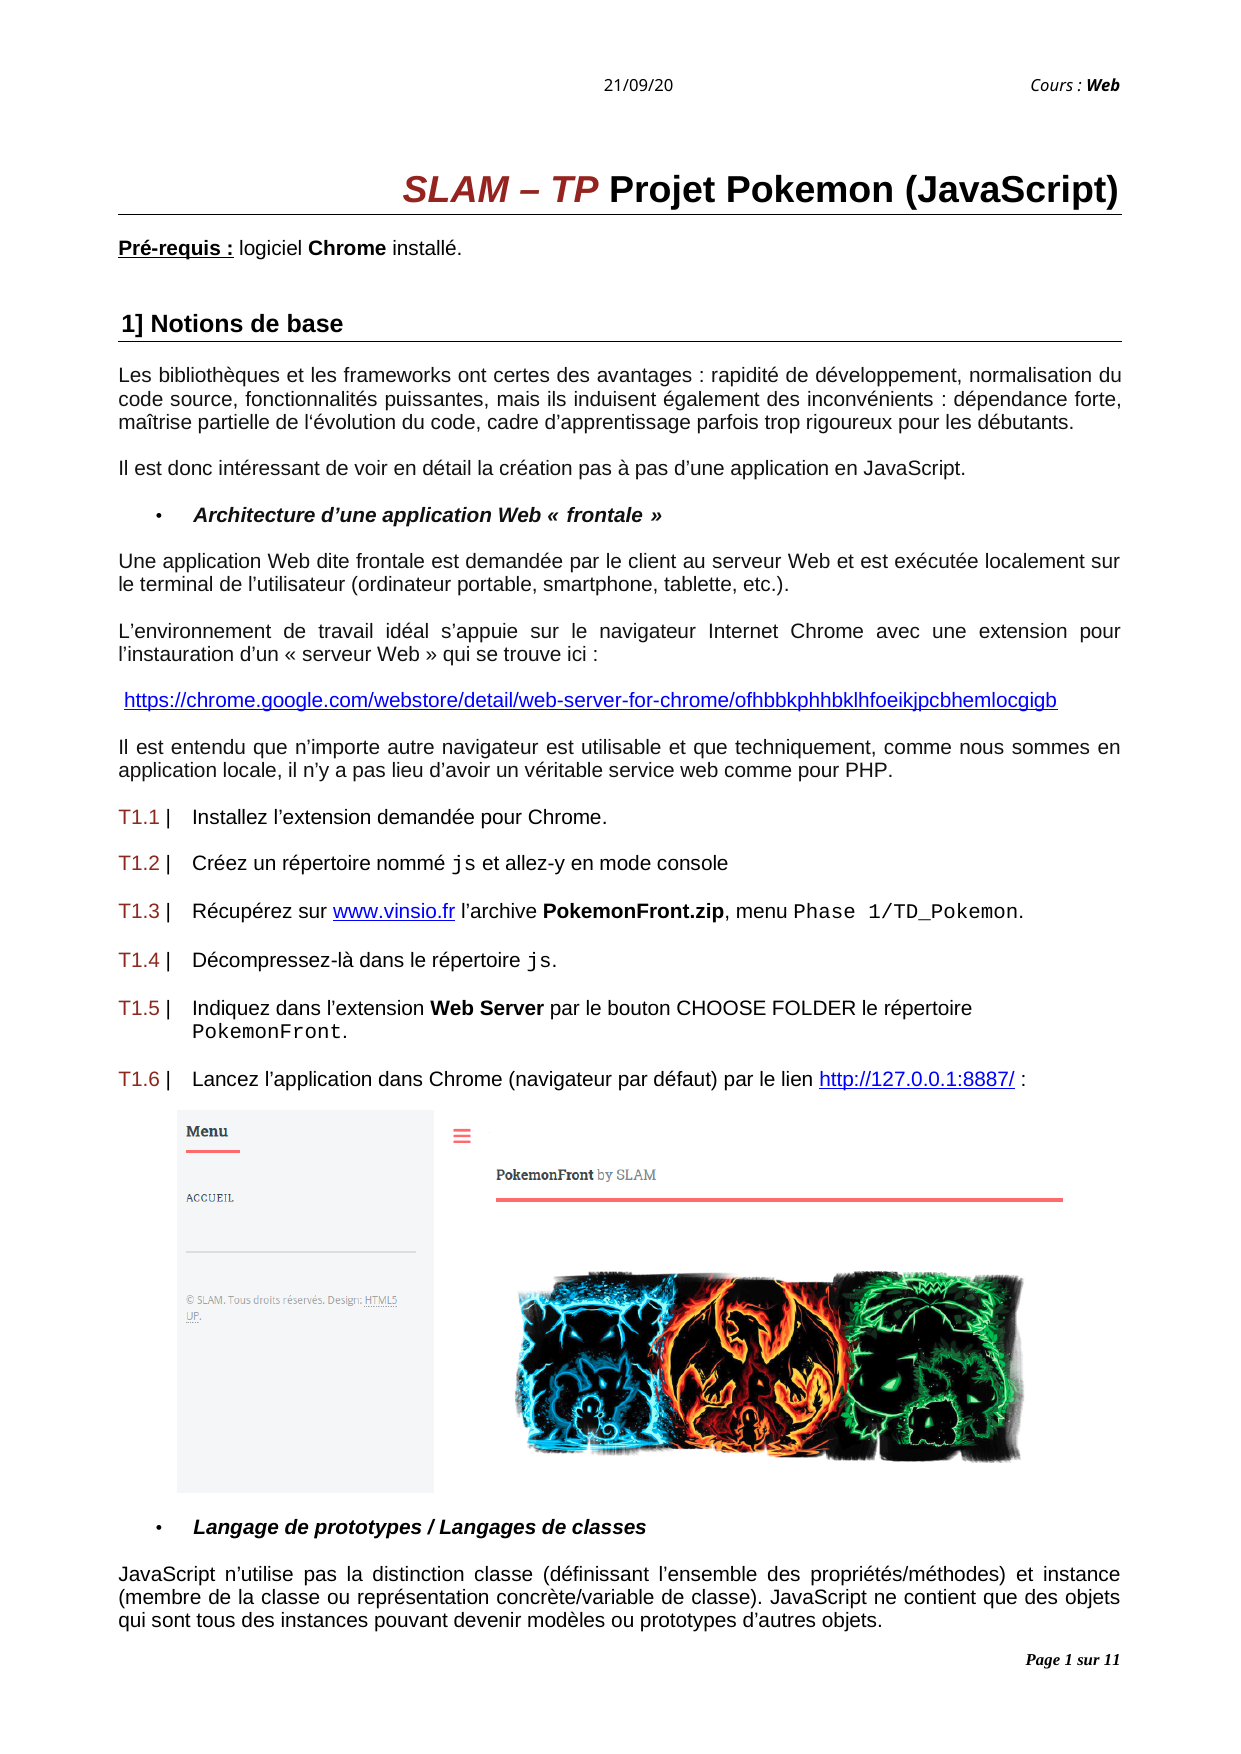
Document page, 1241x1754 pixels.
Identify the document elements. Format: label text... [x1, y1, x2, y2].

text JavaScript n’utilise pas la distinction classe (définissant l’ensemble des propriétés/méthodes) et instance (membre de la classe ou représentation concrète/variable de classe). JavaScript ne contient que des objets qui sont tous des instances pouvant devenir modèles ou prototypes d’autres objets. [118, 1562, 1122, 1632]
text Une application Web dite frontale est demandée par le client au serveur Web et est exécutée localement sur le terminal de l’utilisateur (ordinateur portable, smartphone, tablette, etc.). [118, 550, 1122, 596]
text SLAM – TP Projet Pokemon (JavaScript) [118, 166, 1122, 214]
text T1.4 | Décompressez-là dans le répertoire js. [118, 948, 1122, 973]
list Langage de prototypes / Langages de classes [156, 1516, 1122, 1539]
text T1.2 | Créez un répertoire nommé js et allez-y en mode console [118, 852, 1122, 877]
text Les bibliothèques et les frameworks ont certes des avantages : rapidité de développement, normalisation du code source, fonctionnalités puissantes, mais ils induisent également des inconvénients : dépendance forte, maîtrise partielle de l‘évolution du code, cadre d’apprentissage parfois trop rigoureux pour les débutants. [118, 364, 1122, 434]
text T1.3 | Récupérez sur www.vinsio.fr l’archive PokemonFront.zip, menu Phase 1/TD_Pokemon. [118, 900, 1122, 925]
text T1.1 | Installez l’extension demandée pour Chrome. [118, 805, 1122, 828]
text Il est entendu que n’importe autre navigateur est utilisable et que techniquement, comme nous sommes en application locale, il n’y a pas lieu d’avoir un véritable service web comme pour PHP. [118, 736, 1122, 782]
text T1.6 | Lancez l’application dans Chrome (navigateur par défaut) par le lien http://127.0.0.1:8887/ : [118, 1068, 1122, 1091]
text Pré-requis : logiciel Chrome installé. [118, 237, 1122, 260]
text Il est donc intéressant de voir en détail la création pas à pas d’une application en JavaScript. [118, 457, 1122, 480]
text https://chrome.google.com/webstore/detail/web-server-for-chrome/ofhbbkphhbklhfoeikjpcbhemlocgigb [118, 689, 1122, 712]
list Architecture d’une application Web « frontale » [156, 503, 1122, 527]
text T1.5 | Indiquez dans l’extension Web Server par le bouton CHOOSE FOLDER le répertoire PokemonFront. [118, 996, 1122, 1045]
text L’environnement de travail idéal s’appuie sur le navigateur Internet Chrome avec une extension pour l’instauration d’un « serveur Web » qui se trouve ici : [118, 619, 1122, 666]
picture [177, 1110, 1063, 1493]
text 1] Notions de base [118, 307, 1122, 341]
